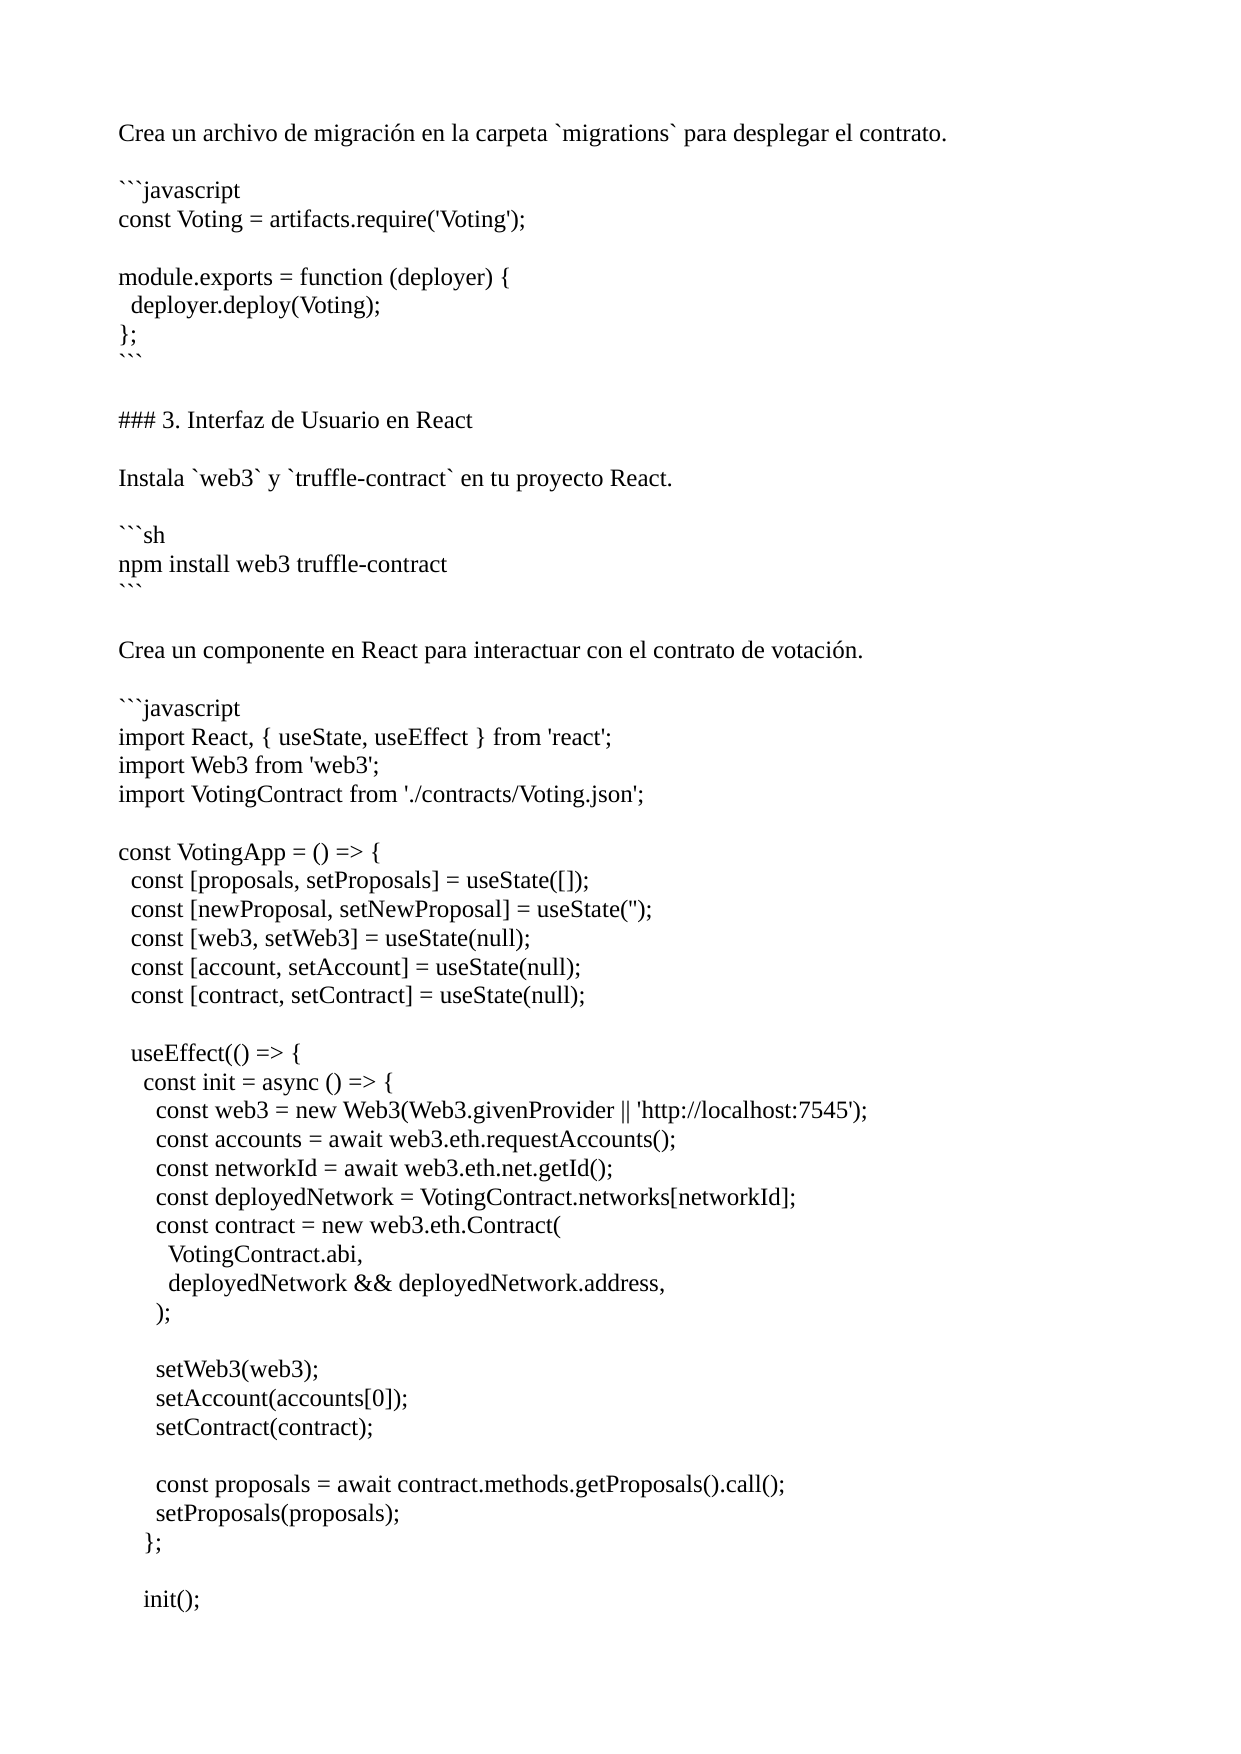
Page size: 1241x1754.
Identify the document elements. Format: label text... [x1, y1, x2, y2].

text Crea un archivo de migración en la carpeta `migrations` para desplegar el contrato. [118, 118, 1122, 147]
text import React, { useState, useEffect } from 'react'; [118, 722, 1122, 751]
text const [contract, setContract] = useState(null); [118, 981, 1122, 1009]
text ```sh [118, 521, 1122, 549]
text setWeb3(web3); [118, 1354, 1122, 1383]
text const proposals = await contract.methods.getProposals().call(); [118, 1469, 1122, 1498]
text const VotingApp = () => { [118, 837, 1122, 866]
text const accounts = await web3.eth.requestAccounts(); [118, 1124, 1122, 1153]
text deployedNetwork && deployedNetwork.address, [118, 1268, 1122, 1297]
text ``` [118, 348, 1122, 377]
text ```javascript [118, 176, 1122, 204]
text VotingContract.abi, [118, 1239, 1122, 1268]
text const [newProposal, setNewProposal] = useState(''); [118, 894, 1122, 923]
text import VotingContract from './contracts/Voting.json'; [118, 779, 1122, 808]
text ); [118, 1297, 1122, 1326]
text const [proposals, setProposals] = useState([]); [118, 866, 1122, 894]
text }; [118, 319, 1122, 348]
text const contract = new web3.eth.Contract( [118, 1211, 1122, 1239]
text }; [118, 1527, 1122, 1556]
text ### 3. Interfaz de Usuario en React [118, 406, 1122, 434]
text Instala `web3` y `truffle-contract` en tu proyecto React. [118, 463, 1122, 492]
text deployer.deploy(Voting); [118, 291, 1122, 319]
text const deployedNetwork = VotingContract.networks[networkId]; [118, 1182, 1122, 1211]
text setProposals(proposals); [118, 1498, 1122, 1527]
text const init = async () => { [118, 1067, 1122, 1096]
text const [web3, setWeb3] = useState(null); [118, 923, 1122, 952]
text const web3 = new Web3(Web3.givenProvider || 'http://localhost:7545'); [118, 1096, 1122, 1124]
text useEffect(() => { [118, 1038, 1122, 1067]
text npm install web3 truffle-contract [118, 549, 1122, 578]
text const Voting = artifacts.require('Voting'); [118, 204, 1122, 233]
text ```javascript [118, 693, 1122, 722]
text module.exports = function (deployer) { [118, 262, 1122, 291]
text Crea un componente en React para interactuar con el contrato de votación. [118, 636, 1122, 664]
text ``` [118, 578, 1122, 607]
text import Web3 from 'web3'; [118, 751, 1122, 779]
text const [account, setAccount] = useState(null); [118, 952, 1122, 981]
text setContract(contract); [118, 1412, 1122, 1441]
text setAccount(accounts[0]); [118, 1383, 1122, 1412]
text const networkId = await web3.eth.net.getId(); [118, 1153, 1122, 1182]
text init(); [118, 1584, 1122, 1613]
